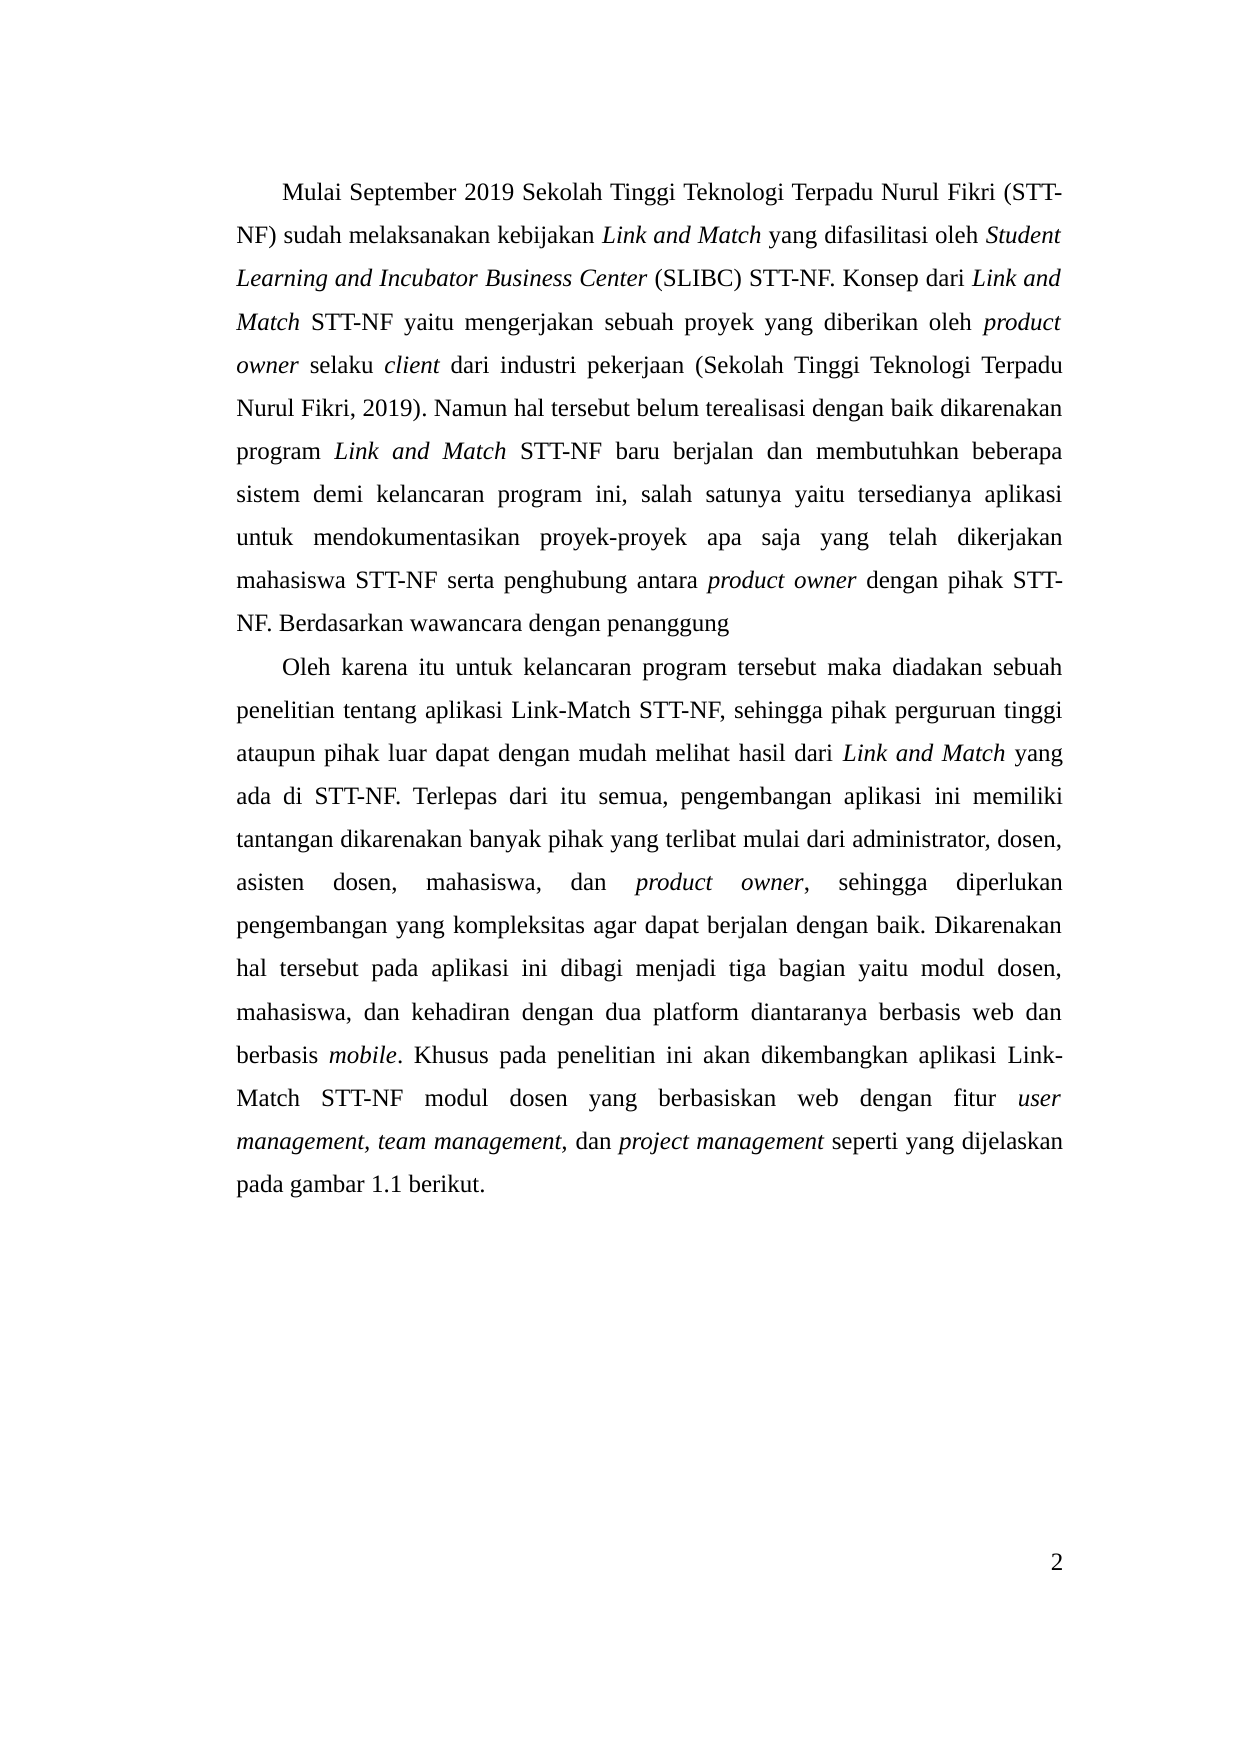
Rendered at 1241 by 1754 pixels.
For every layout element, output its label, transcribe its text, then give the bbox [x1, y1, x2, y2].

text Mulai September 2019 Sekolah Tinggi Teknologi Terpadu Nurul Fikri (STT-NF) sudah melaksanakan kebijakan Link and Match yang difasilitasi oleh Student Learning and Incubator Business Center (SLIBC) STT-NF. Konsep dari Link and Match STT-NF yaitu mengerjakan sebuah proyek yang diberikan oleh product owner selaku client dari industri pekerjaan (Sekolah Tinggi Teknologi Terpadu Nurul Fikri, 2019). Namun hal tersebut belum terealisasi dengan baik dikarenakan program Link and Match STT-NF baru berjalan dan membutuhkan beberapa sistem demi kelancaran program ini, salah satunya yaitu tersedianya aplikasi untuk mendokumentasikan proyek-proyek apa saja yang telah dikerjakan mahasiswa STT-NF serta penghubung antara product owner dengan pihak STT-NF. Berdasarkan wawancara dengan penanggung [236, 177, 1063, 637]
text Oleh karena itu untuk kelancaran program tersebut maka diadakan sebuah penelitian tentang aplikasi Link-Match STT-NF, sehingga pihak perguruan tinggi ataupun pihak luar dapat dengan mudah melihat hasil dari Link and Match yang ada di STT-NF. Terlepas dari itu semua, pengembangan aplikasi ini memiliki tantangan dikarenakan banyak pihak yang terlibat mulai dari administrator, dosen, asisten dosen, mahasiswa, dan product owner, sehingga diperlukan pengembangan yang kompleksitas agar dapat berjalan dengan baik. Dikarenakan hal tersebut pada aplikasi ini dibagi menjadi tiga bagian yaitu modul dosen, mahasiswa, dan kehadiran dengan dua platform diantaranya berbasis web dan berbasis mobile. Khusus pada penelitian ini akan dikembangkan aplikasi Link-Match STT-NF modul dosen yang berbasiskan web dengan fitur user management, team management, dan project management seperti yang dijelaskan pada gambar 1.1 berikut. [236, 652, 1063, 1198]
